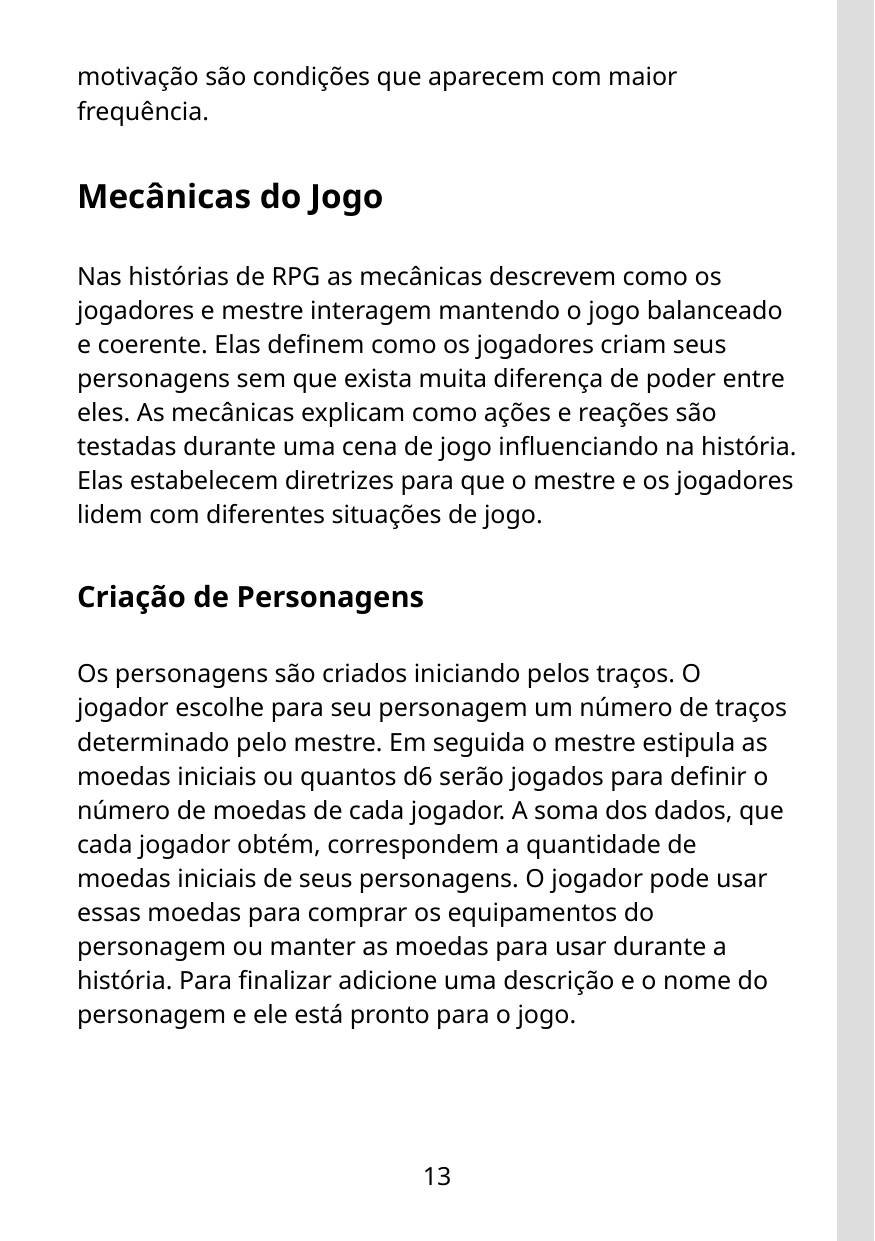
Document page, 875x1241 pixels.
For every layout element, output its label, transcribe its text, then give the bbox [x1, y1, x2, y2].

text motivação são condições que aparecem com maior frequência. [77, 59, 797, 127]
text Nas histórias de RPG as mecânicas descrevem como os jogadores e mestre interagem mantendo o jogo balanceado e coerente. Elas definem como os jogadores criam seus personagens sem que exista muita diferença de poder entre eles. As mecânicas explicam como ações e reações são testadas durante uma cena de jogo influenciando na história. Elas estabelecem diretrizes para que o mestre e os jogadores lidem com diferentes situações de jogo. [77, 258, 797, 531]
subtitle Mecânicas do Jogo [77, 173, 797, 218]
subtitle Criação de Personagens [77, 576, 797, 616]
text Os personagens são criados iniciando pelos traços. O jogador escolhe para seu personagem um número de traços determinado pelo mestre. Em seguida o mestre estipula as moedas iniciais ou quantos d6 serão jogados para definir o número de moedas de cada jogador. A soma dos dados, que cada jogador obtém, correspondem a quantidade de moedas iniciais de seus personagens. O jogador pode usar essas moedas para comprar os equipamentos do personagem ou manter as moedas para usar durante a história. Para finalizar adicione uma descrição e o nome do personagem e ele está pronto para o jogo. [77, 656, 797, 1031]
